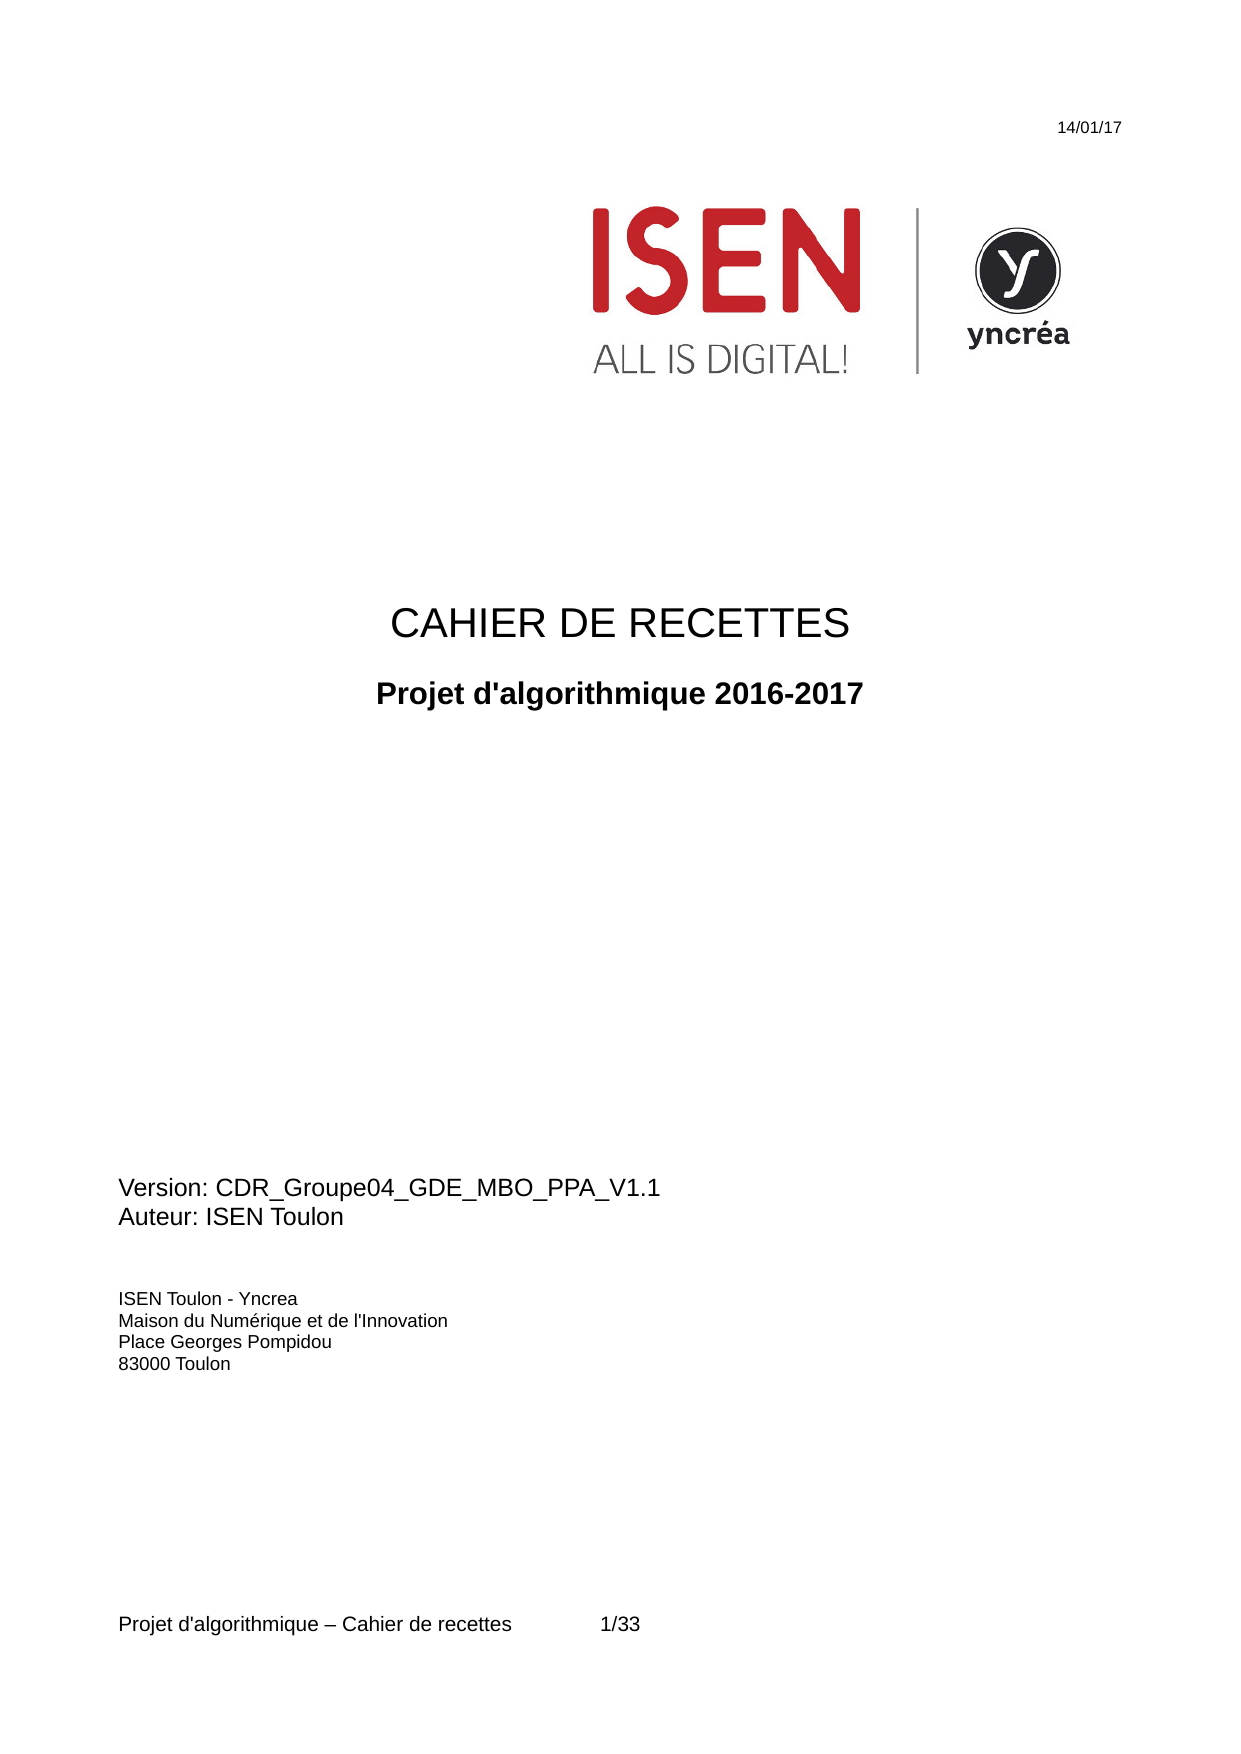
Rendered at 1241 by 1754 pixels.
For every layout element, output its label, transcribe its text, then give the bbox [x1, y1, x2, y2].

picture [541, 168, 1120, 405]
text Projet d'algorithmique 2016-2017 [118, 675, 1122, 711]
text ISEN Toulon - Yncrea Maison du Numérique et de l'Innovation Place Georges Pompidou [118, 1288, 1122, 1353]
text 83000 Toulon [118, 1353, 1122, 1374]
text Version: CDR_Groupe04_GDE_MBO_PPA_V1.1 [118, 1173, 1122, 1202]
text CAHIER DE RECETTES [118, 598, 1122, 646]
text Auteur: ISEN Toulon [118, 1202, 1122, 1231]
